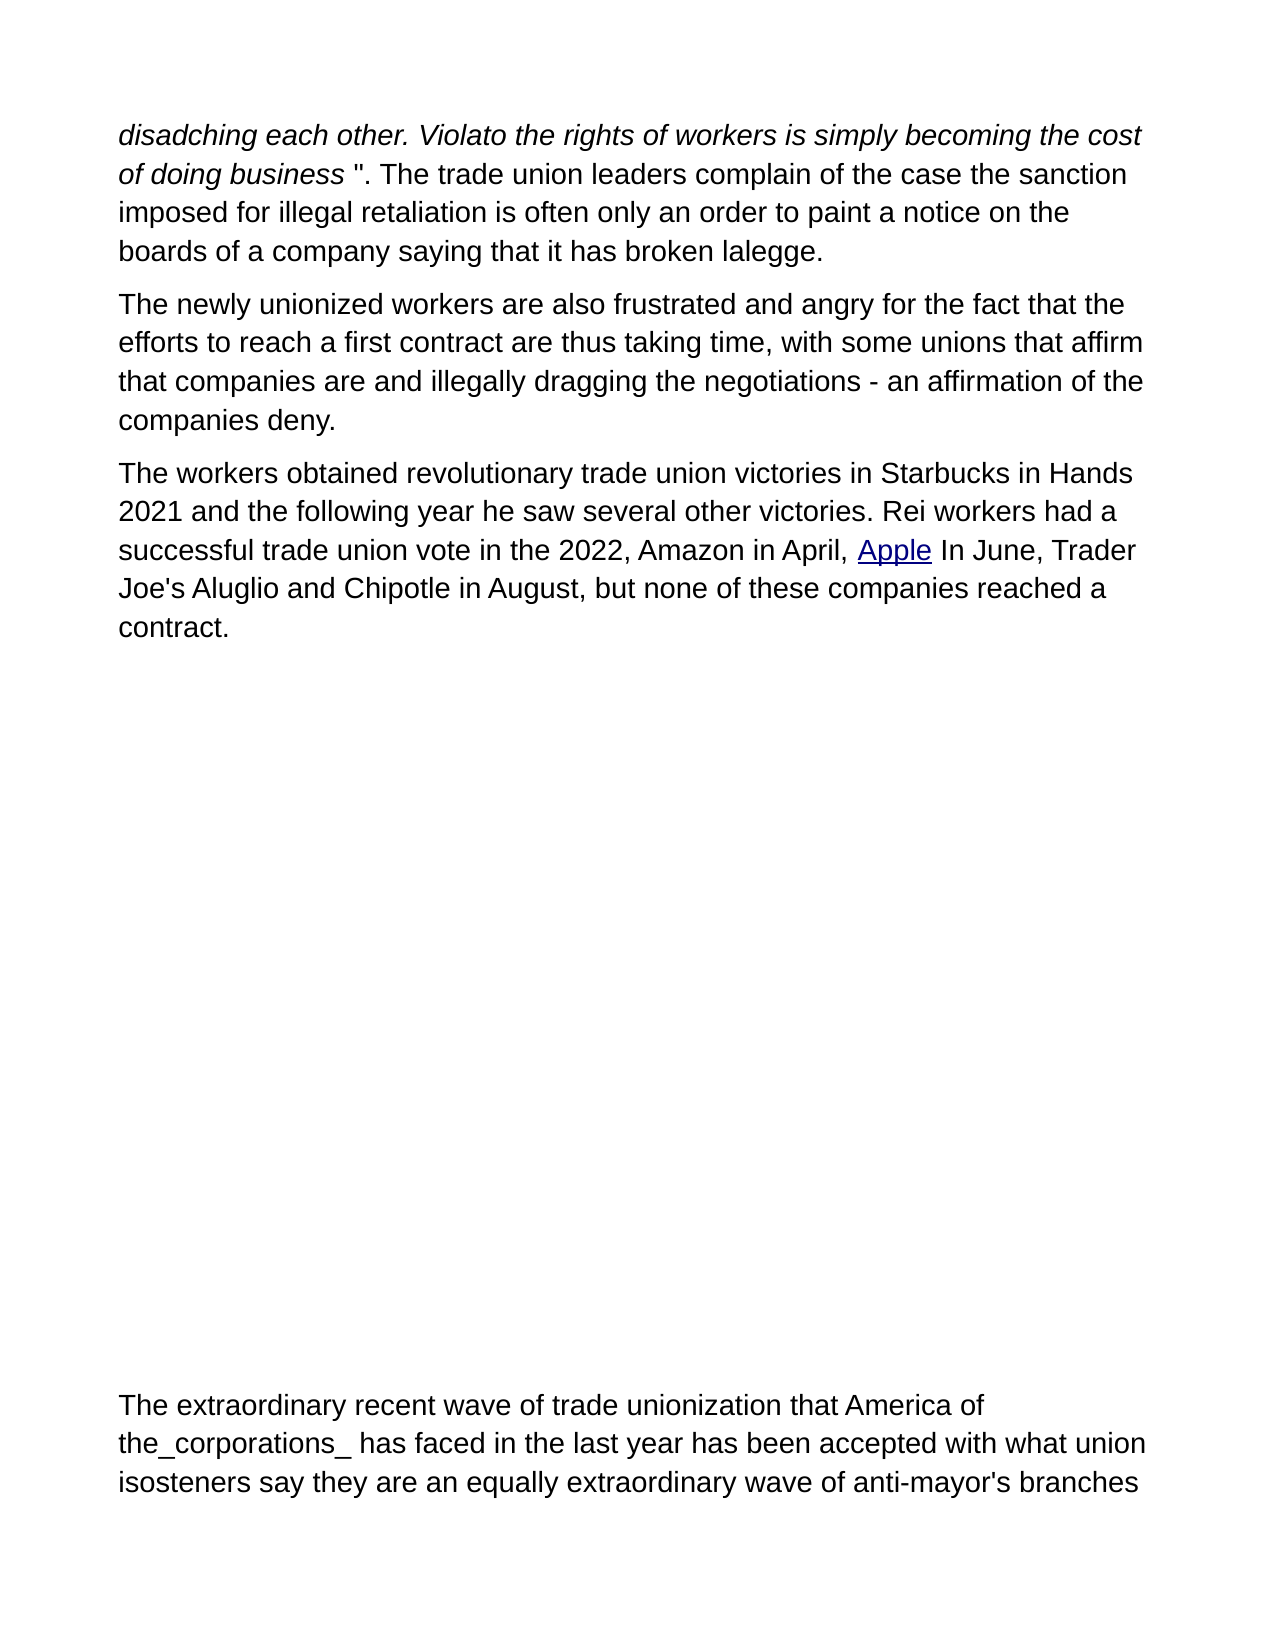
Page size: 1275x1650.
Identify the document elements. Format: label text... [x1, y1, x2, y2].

text The newly unionized workers are also frustrated and angry for the fact that the efforts to reach a first contract are thus taking time, with some unions that affirm that companies are and illegally dragging the negotiations - an affirmation of the companies deny. [118, 287, 1157, 436]
text disadching each other. Violato the rights of workers is simply becoming the cost of doing business ". The trade union leaders complain of the case the sanction imposed for illegal retaliation is often only an order to paint a notice on the boards of a company saying that it has broken lalegge. [118, 118, 1157, 267]
text The workers obtained revolutionary trade union victories in Starbucks in Hands 2021 and the following year he saw several other victories. Rei workers had a successful trade union vote in the 2022, Amazon in April, Apple In June, Trader Joe's Aluglio and Chipotle in August, but none of these companies reached a contract. [118, 456, 1157, 643]
text The extraordinary recent wave of trade unionization that America of the_corporations_ has faced in the last year has been accepted with what union isosteners say they are an equally extraordinary wave of anti-mayor's branches [118, 663, 1157, 1498]
